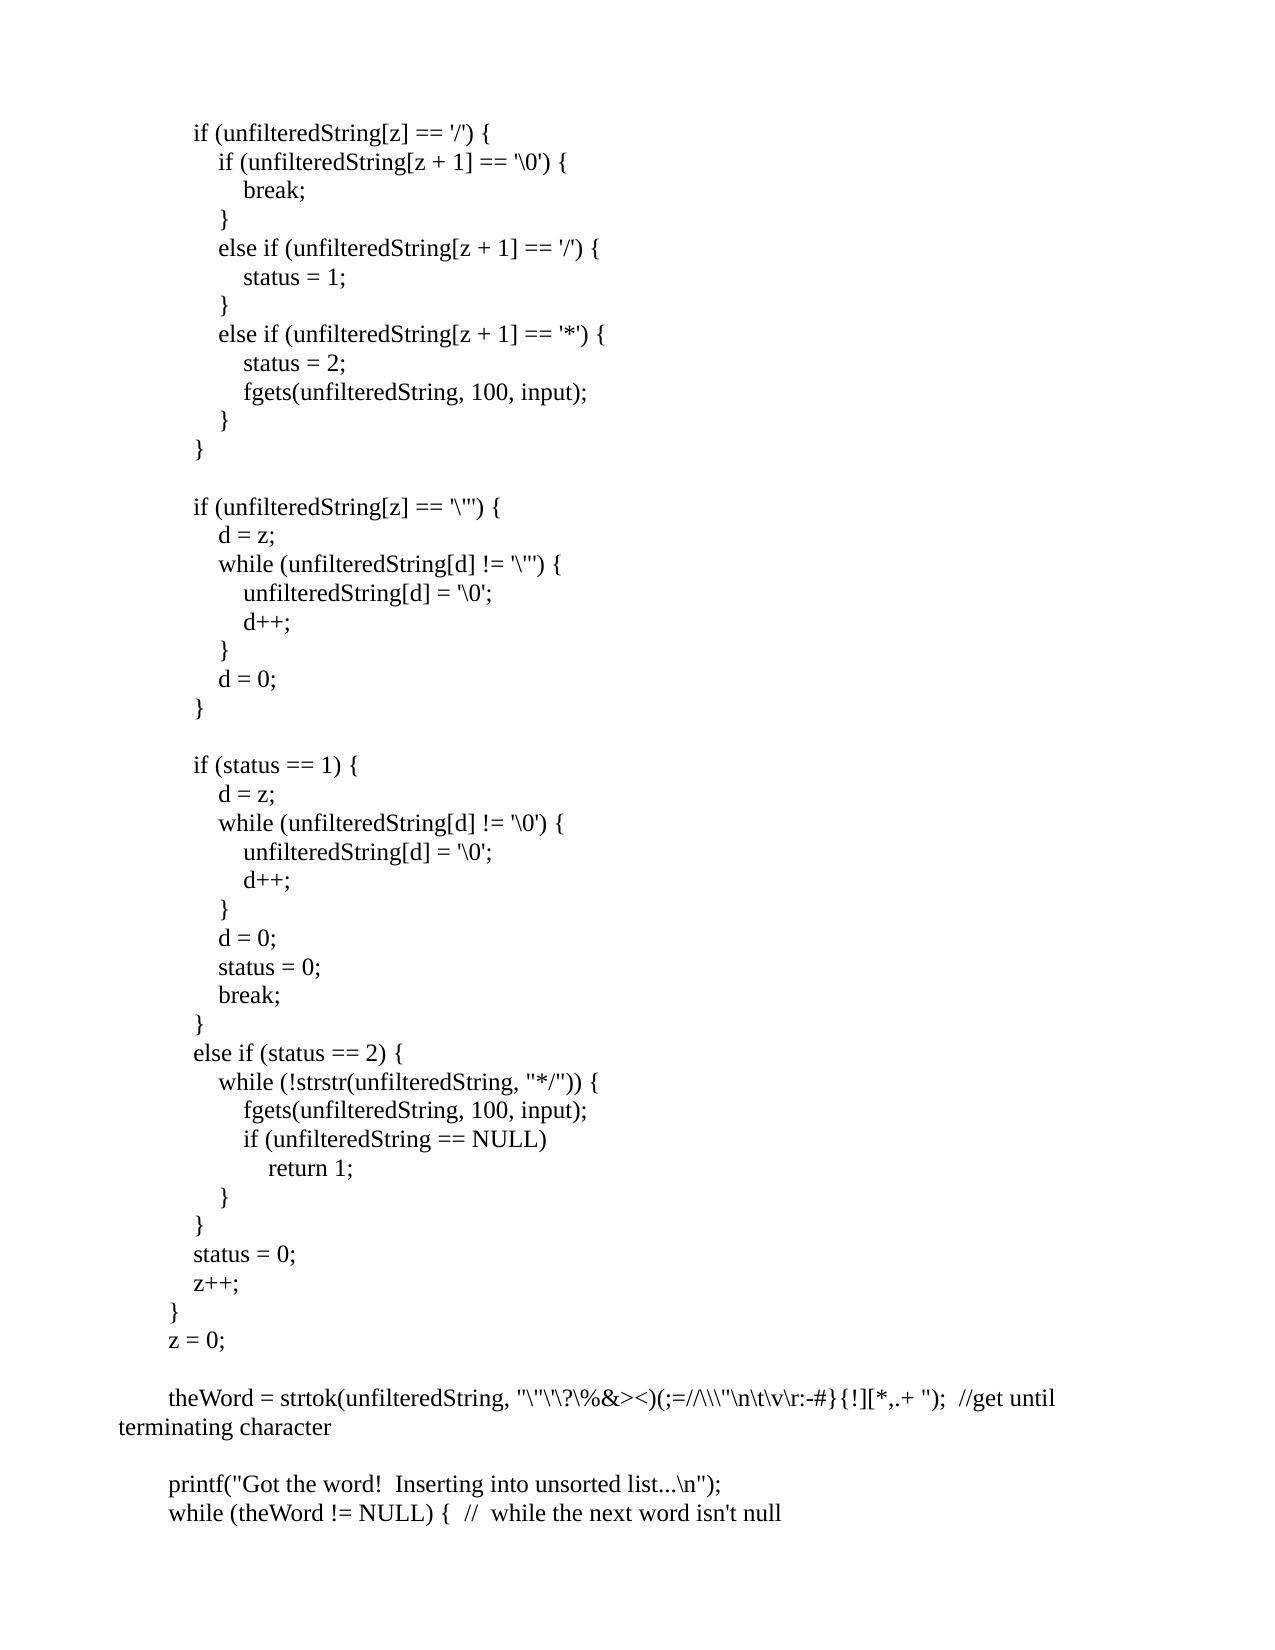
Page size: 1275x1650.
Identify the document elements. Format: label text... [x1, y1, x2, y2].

text } [118, 894, 1157, 923]
text d = 0; [118, 664, 1157, 693]
text else if (unfilteredString[z + 1] == '*') { [118, 319, 1157, 348]
text } [118, 406, 1157, 434]
text z = 0; [118, 1326, 1157, 1354]
text status = 0; [118, 1239, 1157, 1268]
text while (unfilteredString[d] != '\0') { [118, 808, 1157, 837]
text d++; [118, 866, 1157, 894]
text fgets(unfilteredString, 100, input); [118, 377, 1157, 406]
text while (theWord != NULL) { // while the next word isn't null [118, 1498, 1157, 1527]
text } [118, 1297, 1157, 1326]
text while (unfilteredString[d] != '\"') { [118, 549, 1157, 578]
text d = z; [118, 779, 1157, 808]
text } [118, 434, 1157, 463]
text } [118, 291, 1157, 319]
text d = 0; [118, 923, 1157, 952]
text if (status == 1) { [118, 751, 1157, 779]
text if (unfilteredString[z + 1] == '\0') { [118, 147, 1157, 176]
text while (!strstr(unfilteredString, "*/")) { [118, 1067, 1157, 1096]
text } [118, 636, 1157, 664]
text d = z; [118, 521, 1157, 549]
text return 1; [118, 1153, 1157, 1182]
text } [118, 1211, 1157, 1239]
text d++; [118, 607, 1157, 636]
text break; [118, 176, 1157, 204]
text } [118, 693, 1157, 722]
text } [118, 1009, 1157, 1038]
text status = 2; [118, 348, 1157, 377]
text if (unfilteredString[z] == '\"') { [118, 492, 1157, 521]
text else if (unfilteredString[z + 1] == '/') { [118, 233, 1157, 262]
text unfilteredString[d] = '\0'; [118, 837, 1157, 866]
text if (unfilteredString == NULL) [118, 1124, 1157, 1153]
text unfilteredString[d] = '\0'; [118, 578, 1157, 607]
text } [118, 204, 1157, 233]
text theWord = strtok(unfilteredString, "\"\'\?\%&><)(;=//\\\"\n\t\v\r:-#}{!][*,.+ "); //get until terminating character [118, 1383, 1157, 1441]
text z++; [118, 1268, 1157, 1297]
text if (unfilteredString[z] == '/') { [118, 118, 1157, 147]
text fgets(unfilteredString, 100, input); [118, 1096, 1157, 1124]
text else if (status == 2) { [118, 1038, 1157, 1067]
text } [118, 1182, 1157, 1211]
text status = 0; [118, 952, 1157, 981]
text printf("Got the word! Inserting into unsorted list...\n"); [118, 1469, 1157, 1498]
text break; [118, 981, 1157, 1009]
text status = 1; [118, 262, 1157, 291]
